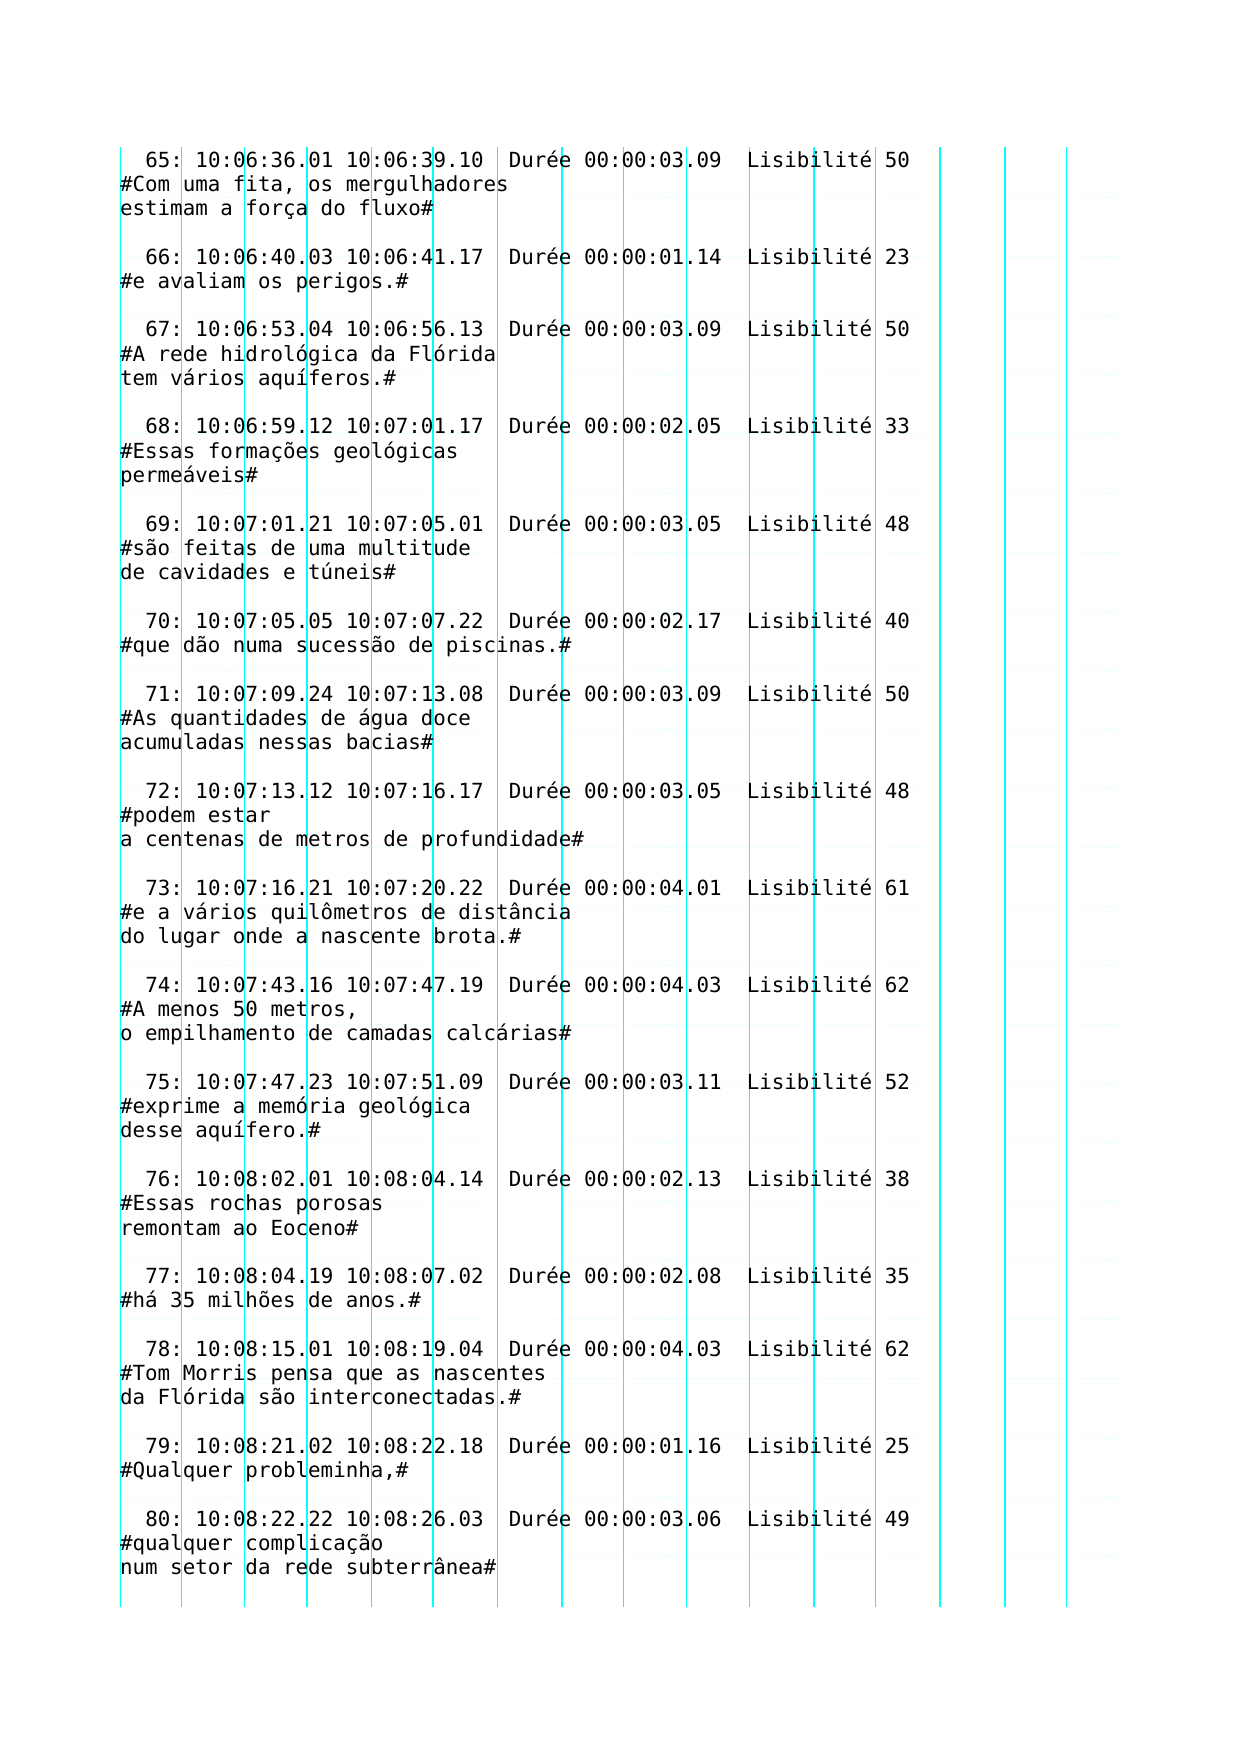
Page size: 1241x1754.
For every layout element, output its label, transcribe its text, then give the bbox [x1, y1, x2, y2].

text #Essas formações geológicas [120, 439, 1120, 463]
text 77: 10:08:04.19 10:08:07.02 Durée 00:00:02.08 Lisibilité 35 [120, 1264, 1120, 1288]
text 75: 10:07:47.23 10:07:51.09 Durée 00:00:03.11 Lisibilité 52 [120, 1070, 1120, 1094]
text a centenas de metros de profundidade# [120, 827, 1120, 851]
text 69: 10:07:01.21 10:07:05.01 Durée 00:00:03.05 Lisibilité 48 [120, 512, 1120, 536]
text 66: 10:06:40.03 10:06:41.17 Durée 00:00:01.14 Lisibilité 23 [120, 245, 1120, 269]
text #A menos 50 metros, [120, 997, 1120, 1021]
text 71: 10:07:09.24 10:07:13.08 Durée 00:00:03.09 Lisibilité 50 [120, 682, 1120, 706]
text tem vários aquíferos.# [120, 366, 1120, 390]
text acumuladas nessas bacias# [120, 730, 1120, 754]
text remontam ao Eoceno# [120, 1216, 1120, 1240]
text 65: 10:06:36.01 10:06:39.10 Durée 00:00:03.09 Lisibilité 50 [120, 148, 1120, 172]
text #há 35 milhões de anos.# [120, 1288, 1120, 1313]
text #exprime a memória geológica [120, 1094, 1120, 1118]
text #Com uma fita, os mergulhadores [120, 172, 1120, 196]
text estimam a força do fluxo# [120, 196, 1120, 220]
text #que dão numa sucessão de piscinas.# [120, 633, 1120, 657]
text 68: 10:06:59.12 10:07:01.17 Durée 00:00:02.05 Lisibilité 33 [120, 414, 1120, 439]
text 73: 10:07:16.21 10:07:20.22 Durée 00:00:04.01 Lisibilité 61 [120, 876, 1120, 900]
text do lugar onde a nascente brota.# [120, 924, 1120, 948]
text 67: 10:06:53.04 10:06:56.13 Durée 00:00:03.09 Lisibilité 50 [120, 317, 1120, 342]
text num setor da rede subterrânea# [120, 1555, 1120, 1579]
text #Essas rochas porosas [120, 1191, 1120, 1216]
text #A rede hidrológica da Flórida [120, 342, 1120, 366]
text 80: 10:08:22.22 10:08:26.03 Durée 00:00:03.06 Lisibilité 49 [120, 1507, 1120, 1531]
text #são feitas de uma multitude [120, 536, 1120, 560]
text 76: 10:08:02.01 10:08:04.14 Durée 00:00:02.13 Lisibilité 38 [120, 1167, 1120, 1191]
text 70: 10:07:05.05 10:07:07.22 Durée 00:00:02.17 Lisibilité 40 [120, 609, 1120, 633]
text 78: 10:08:15.01 10:08:19.04 Durée 00:00:04.03 Lisibilité 62 [120, 1337, 1120, 1361]
text permeáveis# [120, 463, 1120, 487]
text de cavidades e túneis# [120, 560, 1120, 584]
text 79: 10:08:21.02 10:08:22.18 Durée 00:00:01.16 Lisibilité 25 [120, 1434, 1120, 1458]
text #As quantidades de água doce [120, 706, 1120, 730]
text desse aquífero.# [120, 1118, 1120, 1143]
text #podem estar [120, 803, 1120, 827]
text 74: 10:07:43.16 10:07:47.19 Durée 00:00:04.03 Lisibilité 62 [120, 973, 1120, 997]
text #e avaliam os perigos.# [120, 269, 1120, 293]
picture [119, 147, 1121, 1607]
text da Flórida são interconectadas.# [120, 1385, 1120, 1410]
text #e a vários quilômetros de distância [120, 900, 1120, 924]
text #Qualquer probleminha,# [120, 1458, 1120, 1482]
text 72: 10:07:13.12 10:07:16.17 Durée 00:00:03.05 Lisibilité 48 [120, 779, 1120, 803]
text #qualquer complicação [120, 1531, 1120, 1555]
text #Tom Morris pensa que as nascentes [120, 1361, 1120, 1385]
text o empilhamento de camadas calcárias# [120, 1021, 1120, 1046]
